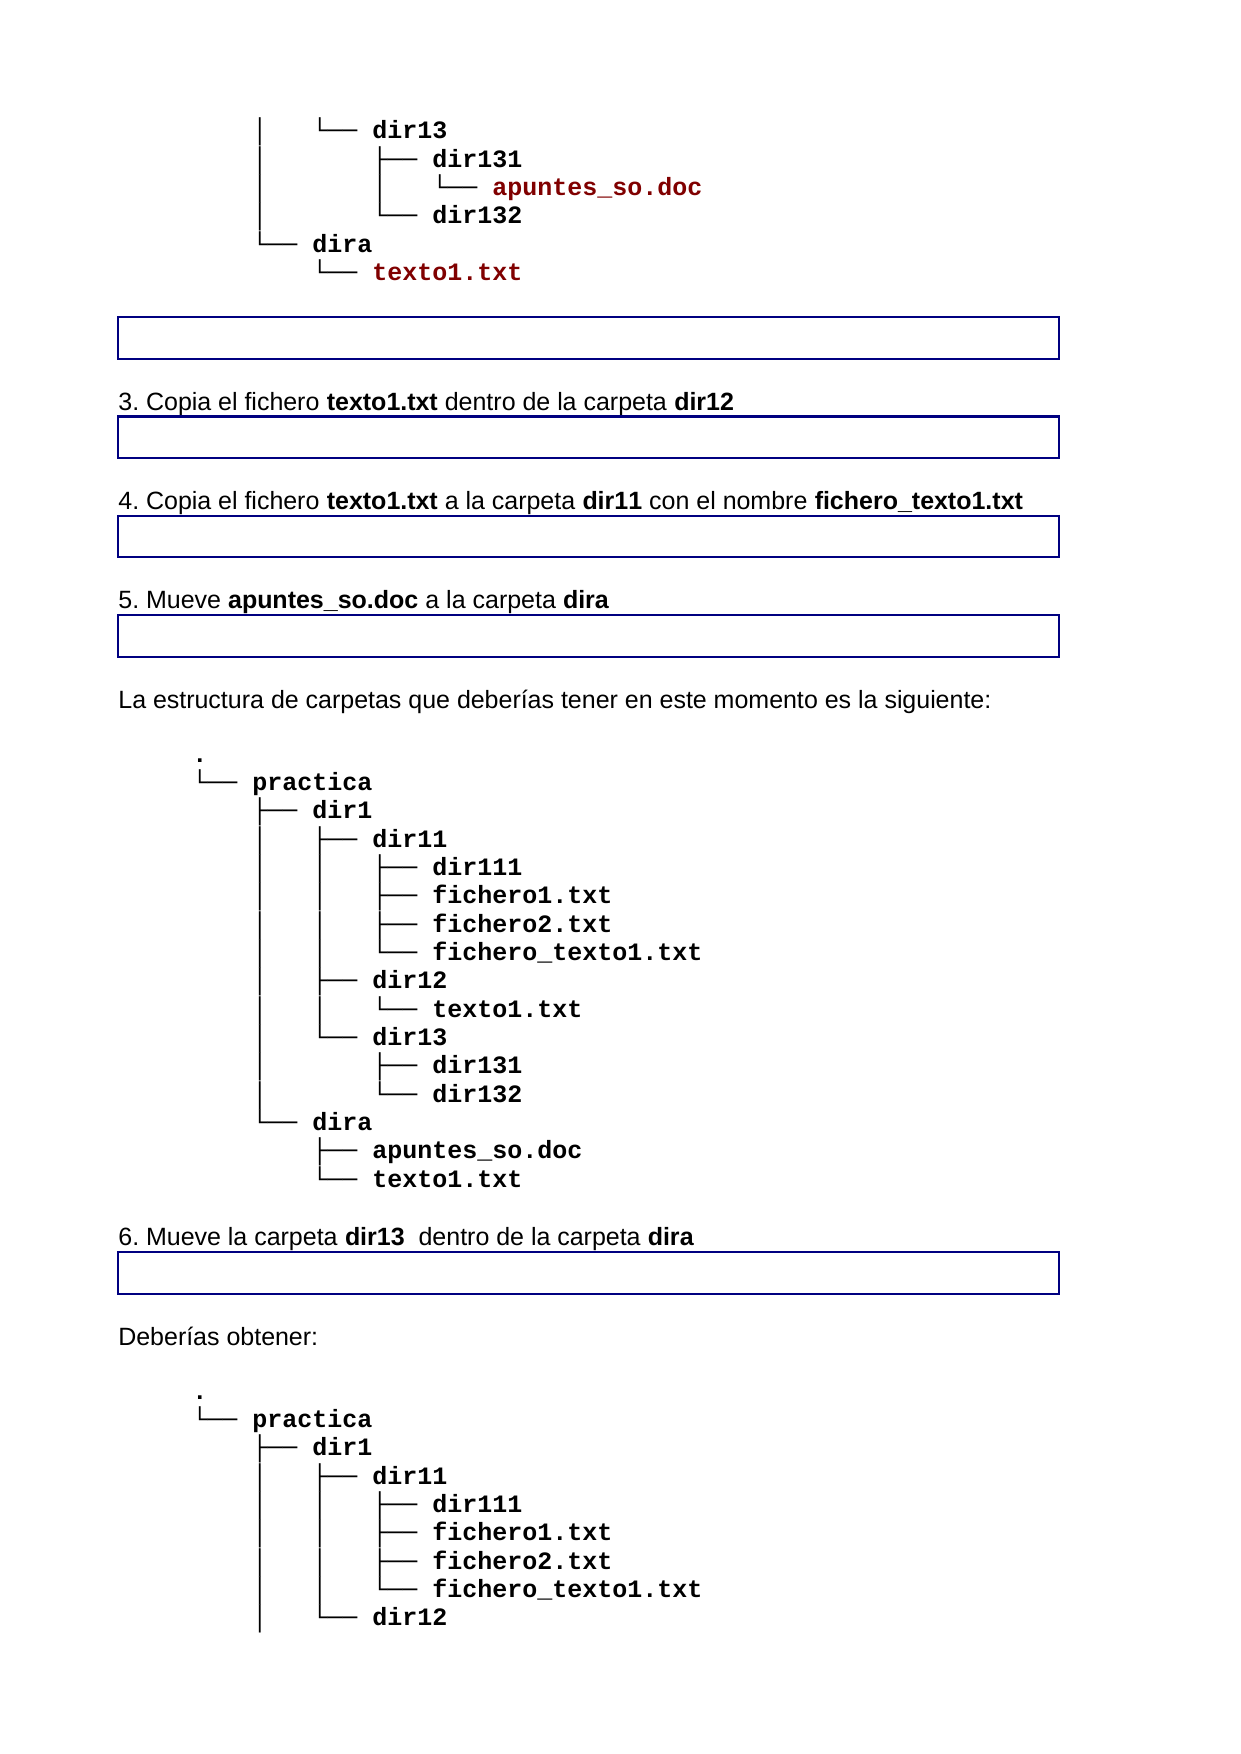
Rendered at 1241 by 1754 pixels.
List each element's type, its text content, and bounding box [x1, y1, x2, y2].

text └── practica [192, 770, 1059, 798]
text │ │ └── fichero_texto1.txt [192, 940, 259, 968]
text │ ├── dir12 [192, 968, 259, 996]
text │ ├── dir11 [320, 826, 1059, 855]
text │ └── dir132 [192, 203, 259, 231]
text │ ├── dir11 [192, 1463, 259, 1492]
text │ └── dir132 [192, 1081, 259, 1110]
table_header [119, 318, 1058, 357]
text │ ├── dir131 [260, 146, 379, 175]
text │ │ └── fichero_texto1.txt [260, 940, 319, 968]
text └── dira [192, 231, 1059, 260]
text │ │ └── apuntes_so.doc [260, 175, 379, 203]
text └── texto1.txt [192, 1166, 1059, 1195]
text │ │ ├── fichero1.txt [260, 1520, 319, 1548]
text │ └── dir13 [260, 1025, 1059, 1053]
text │ └── dir12 [192, 1605, 259, 1633]
text 6. Mueve la carpeta dir13 dentro de la carpeta dira [118, 1223, 1059, 1251]
text ├── apuntes_so.doc [192, 1138, 319, 1166]
text │ ├── dir131 [260, 1053, 379, 1081]
text 4. Copia el fichero texto1.txt a la carpeta dir11 con el nombre fichero_texto1.txt [118, 487, 1059, 515]
text │ │ ├── fichero2.txt [320, 1548, 379, 1577]
text │ ├── dir12 [260, 968, 319, 996]
text │ │ ├── fichero2.txt [192, 911, 259, 940]
text │ │ ├── fichero1.txt [320, 1520, 379, 1548]
text │ │ ├── dir111 [260, 855, 319, 883]
text La estructura de carpetas que deberías tener en este momento es la siguiente: [118, 686, 1059, 713]
text ├── apuntes_so.doc [320, 1138, 1059, 1166]
text ├── dir1 [260, 1435, 1059, 1463]
text │ ├── dir131 [380, 1053, 1059, 1081]
text │ │ ├── dir111 [192, 855, 259, 883]
text │ │ ├── fichero2.txt [260, 1548, 319, 1577]
text │ │ ├── fichero1.txt [260, 883, 319, 911]
text ├── dir1 [192, 1435, 259, 1463]
text │ │ └── fichero_texto1.txt [260, 1577, 319, 1605]
text │ │ ├── fichero1.txt [380, 883, 1059, 911]
text └── practica [192, 1407, 1059, 1435]
text │ ├── dir131 [192, 146, 259, 175]
text Deberías obtener: [118, 1322, 1059, 1350]
text 3. Copia el fichero texto1.txt dentro de la carpeta dir12 [118, 387, 1059, 415]
table_header [119, 616, 1058, 656]
text │ │ ├── fichero1.txt [320, 883, 379, 911]
text │ │ └── apuntes_so.doc [380, 175, 1059, 203]
table_header [119, 418, 1058, 457]
text │ │ └── texto1.txt [320, 996, 1059, 1025]
text │ └── dir12 [260, 1605, 1059, 1633]
text │ │ ├── fichero2.txt [380, 911, 1059, 940]
text │ │ ├── fichero2.txt [192, 1548, 259, 1577]
table_header [119, 1253, 1058, 1292]
text │ │ ├── dir111 [320, 855, 379, 883]
text │ │ └── fichero_texto1.txt [320, 940, 1059, 968]
text │ │ ├── fichero1.txt [192, 883, 259, 911]
text ├── dir1 [192, 798, 259, 826]
text │ └── dir13 [192, 1025, 259, 1053]
text │ └── dir13 [192, 118, 259, 146]
text │ │ ├── fichero1.txt [192, 1520, 259, 1548]
text │ └── dir13 [260, 118, 1059, 146]
text │ ├── dir131 [380, 146, 1059, 175]
text │ ├── dir131 [192, 1053, 259, 1081]
text │ │ ├── dir111 [380, 855, 1059, 883]
text │ │ ├── dir111 [260, 1492, 319, 1520]
text │ ├── dir11 [260, 826, 319, 855]
text │ ├── dir11 [192, 826, 259, 855]
text └── texto1.txt [192, 260, 1059, 288]
text └── dira [192, 1110, 1059, 1138]
text │ │ ├── fichero2.txt [260, 911, 319, 940]
text │ │ ├── dir111 [192, 1492, 259, 1520]
text 5. Mueve apuntes_so.doc a la carpeta dira [118, 586, 1059, 614]
text │ │ └── apuntes_so.doc [192, 175, 259, 203]
text │ │ └── texto1.txt [192, 996, 259, 1025]
text . [192, 741, 1059, 770]
text │ └── dir132 [260, 203, 1059, 231]
text │ │ └── fichero_texto1.txt [320, 1577, 1059, 1605]
text │ └── dir132 [260, 1081, 1059, 1110]
text │ ├── dir11 [320, 1463, 1059, 1492]
text . [192, 1378, 1059, 1407]
text │ │ ├── fichero2.txt [380, 1548, 1059, 1577]
text │ │ ├── dir111 [320, 1492, 379, 1520]
text │ ├── dir11 [260, 1463, 319, 1492]
text │ │ ├── fichero1.txt [380, 1520, 1059, 1548]
text │ │ ├── dir111 [380, 1492, 1059, 1520]
text │ │ ├── fichero2.txt [320, 911, 379, 940]
table_header [119, 517, 1058, 556]
text │ ├── dir12 [320, 968, 1059, 996]
text │ │ └── texto1.txt [260, 996, 319, 1025]
text ├── dir1 [260, 798, 1059, 826]
text │ │ └── fichero_texto1.txt [192, 1577, 259, 1605]
